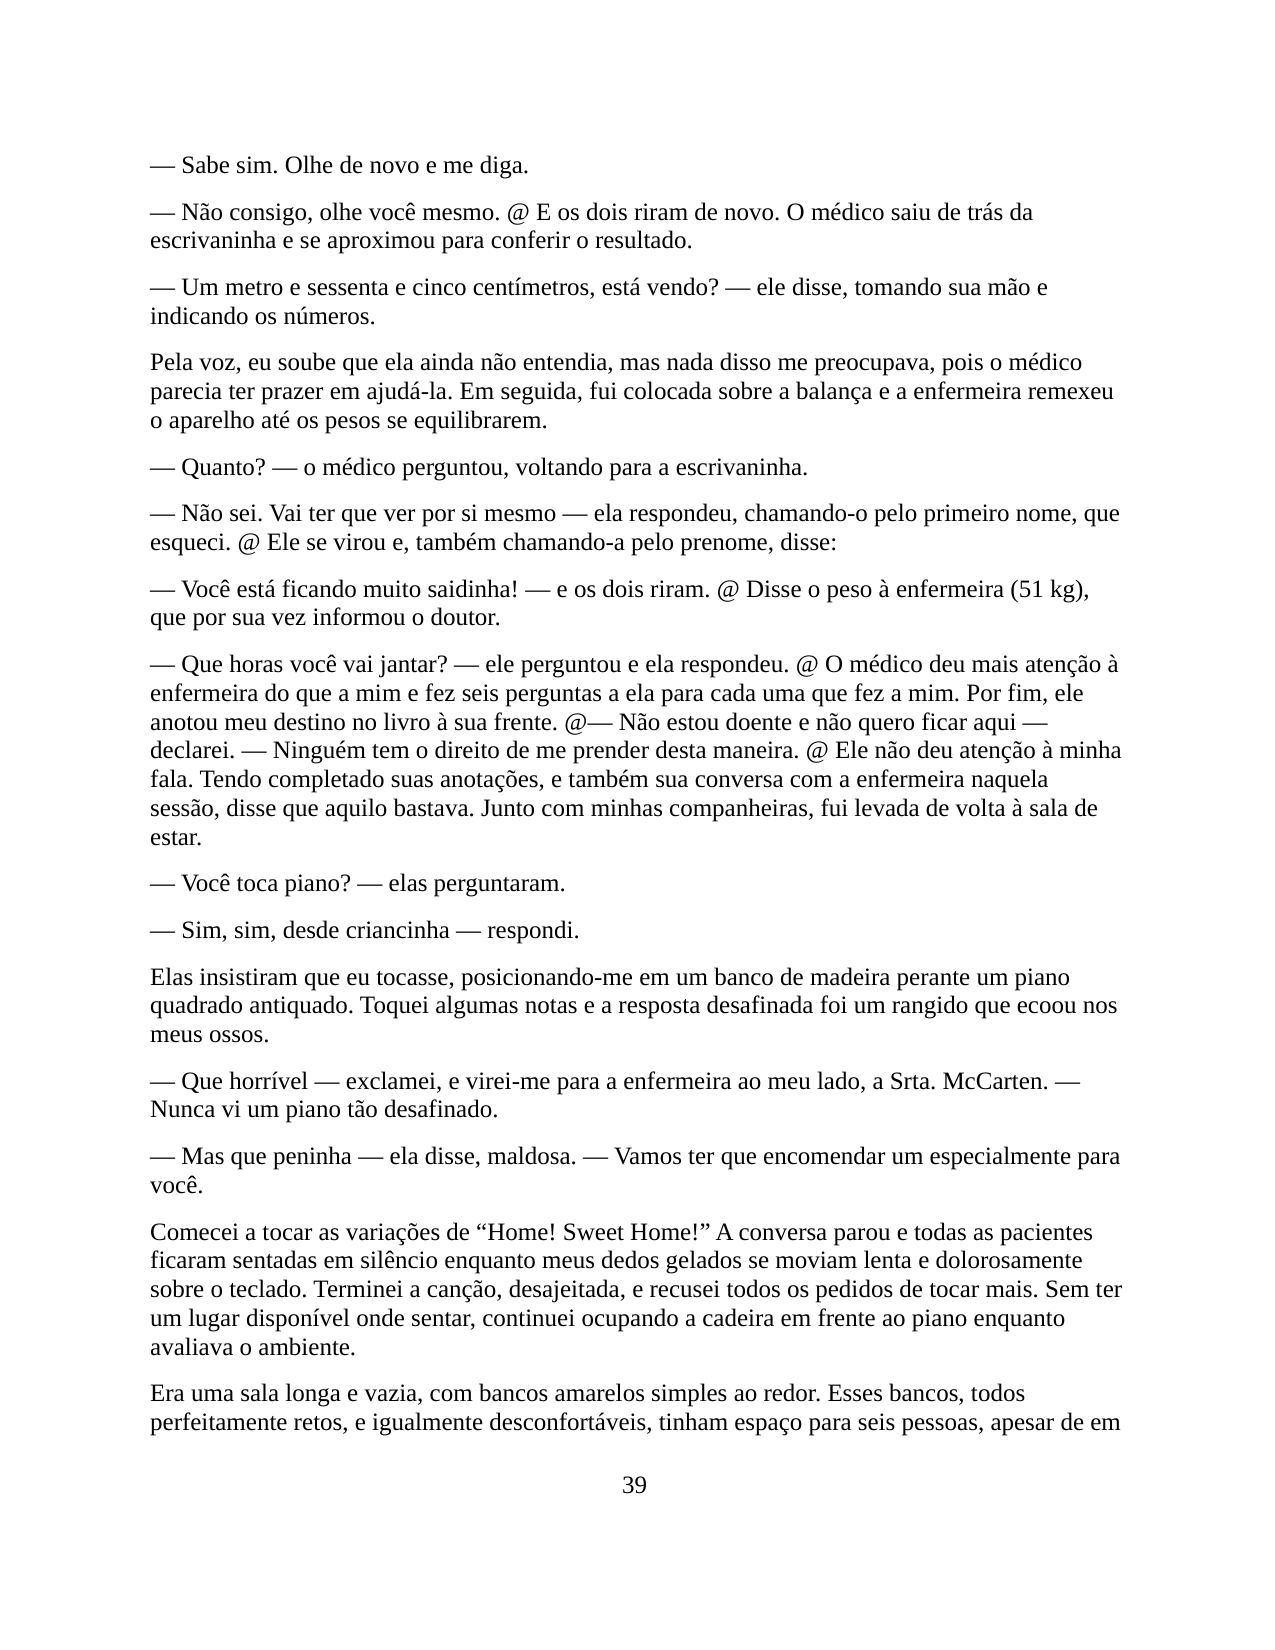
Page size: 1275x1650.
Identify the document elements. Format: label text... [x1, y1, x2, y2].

text Comecei a tocar as variações de “Home! Sweet Home!” A conversa parou e todas as pacientes ficaram sentadas em silêncio enquanto meus dedos gelados se moviam lenta e dolorosamente sobre o teclado. Terminei a canção, desajeitada, e recusei todos os pedidos de tocar mais. Sem ter um lugar disponível onde sentar, continuei ocupando a cadeira em frente ao piano enquanto avaliava o ambiente. [150, 1217, 1125, 1360]
text Era uma sala longa e vazia, com bancos amarelos simples ao redor. Esses bancos, todos perfeitamente retos, e igualmente desconfortáveis, tinham espaço para seis pessoas, apesar de em [150, 1378, 1125, 1436]
text — Sabe sim. Olhe de novo e me diga. [150, 150, 1125, 179]
text — Você toca piano? — elas perguntaram. [150, 868, 1125, 897]
text — Quanto? — o médico perguntou, voltando para a escrivaninha. [150, 452, 1125, 480]
text — Um metro e sessenta e cinco centímetros, está vendo? — ele disse, tomando sua mão e indicando os números. [150, 272, 1125, 329]
text — Não consigo, olhe você mesmo. @ E os dois riram de novo. O médico saiu de trás da escrivaninha e se aproximou para conferir o resultado. [150, 197, 1125, 254]
text Elas insistiram que eu tocasse, posicionando-me em um banco de madeira perante um piano quadrado antiquado. Toquei algumas notas e a resposta desafinada foi um rangido que ecoou nos meus ossos. [150, 962, 1125, 1048]
text Pela voz, eu soube que ela ainda não entendia, mas nada disso me preocupava, pois o médico parecia ter prazer em ajudá-la. Em seguida, fui colocada sobre a balança e a enfermeira remexeu o aparelho até os pesos se equilibrarem. [150, 347, 1125, 434]
text — Que horrível — exclamei, e virei-me para a enfermeira ao meu lado, a Srta. McCarten. — Nunca vi um piano tão desafinado. [150, 1066, 1125, 1123]
text — Mas que peninha — ela disse, maldosa. — Vamos ter que encomendar um especialmente para você. [150, 1141, 1125, 1199]
text — Que horas você vai jantar? — ele perguntou e ela respondeu. @ O médico deu mais atenção à enfermeira do que a mim e fez seis perguntas a ela para cada uma que fez a mim. Por fim, ele anotou meu destino no livro à sua frente. @— Não estou doente e não quero ficar aqui — declarei. — Ninguém tem o direito de me prender desta maneira. @ Ele não deu atenção à minha fala. Tendo completado suas anotações, e também sua conversa com a enfermeira naquela sessão, disse que aquilo bastava. Junto com minhas companheiras, fui levada de volta à sala de estar. [150, 649, 1125, 850]
text — Não sei. Vai ter que ver por si mesmo — ela respondeu, chamando-o pelo primeiro nome, que esqueci. @ Ele se virou e, também chamando-a pelo prenome, disse: [150, 498, 1125, 556]
text — Você está ficando muito saidinha! — e os dois riram. @ Disse o peso à enfermeira (51 kg), que por sua vez informou o doutor. [150, 574, 1125, 631]
text — Sim, sim, desde criancinha — respondi. [150, 915, 1125, 944]
